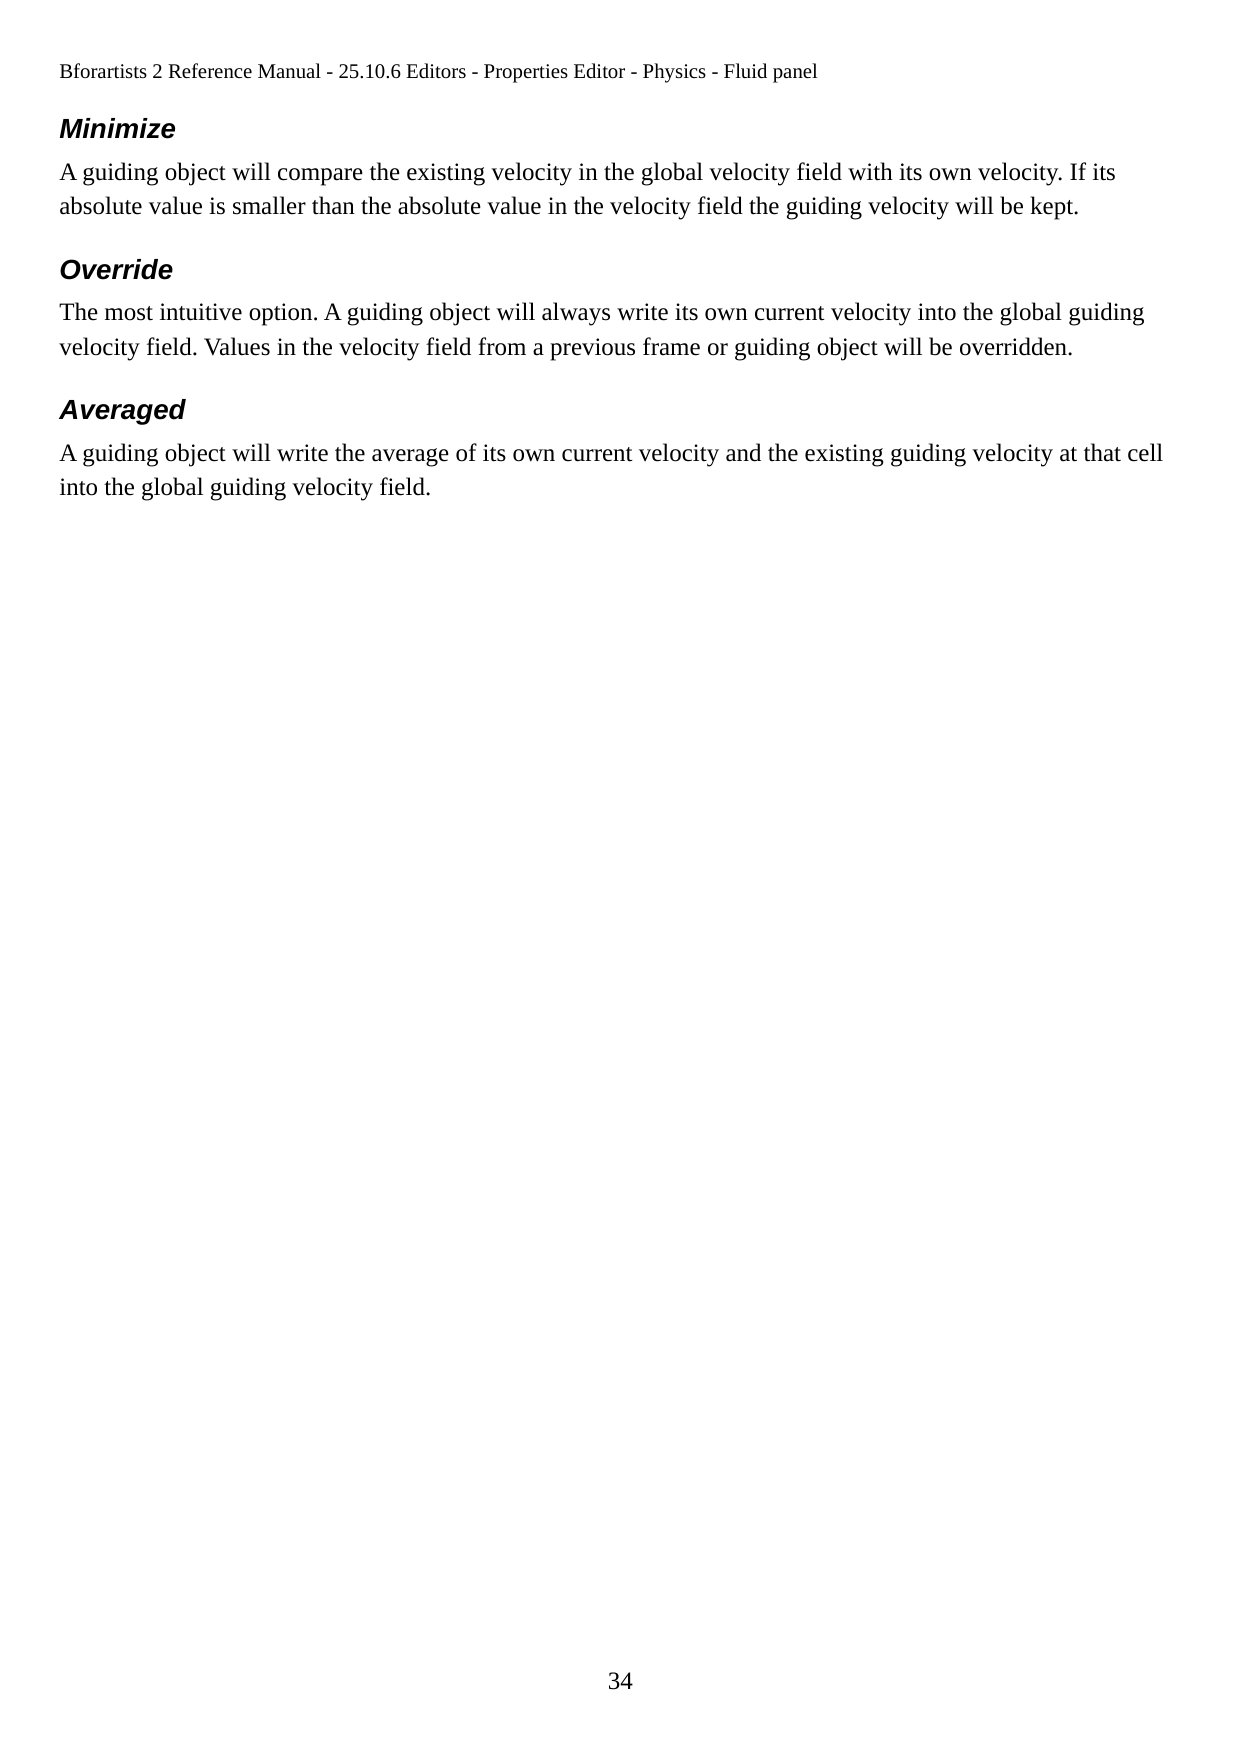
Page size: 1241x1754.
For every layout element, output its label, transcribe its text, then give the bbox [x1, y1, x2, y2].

text A guiding object will compare the existing velocity in the global velocity field with its own velocity. If its absolute value is smaller than the absolute value in the velocity field the guiding velocity will be kept. [59, 157, 1181, 220]
text A guiding object will write the average of its own current velocity and the existing guiding velocity at that cell into the global guiding velocity field. [59, 438, 1181, 501]
text The most intuitive option. A guiding object will always write its own current velocity into the global guiding velocity field. Values in the velocity field from a previous frame or guiding object will be overridden. [59, 297, 1181, 361]
subtitle Averaged [59, 393, 1181, 425]
subtitle Minimize [59, 113, 1181, 144]
subtitle Override [59, 253, 1181, 285]
